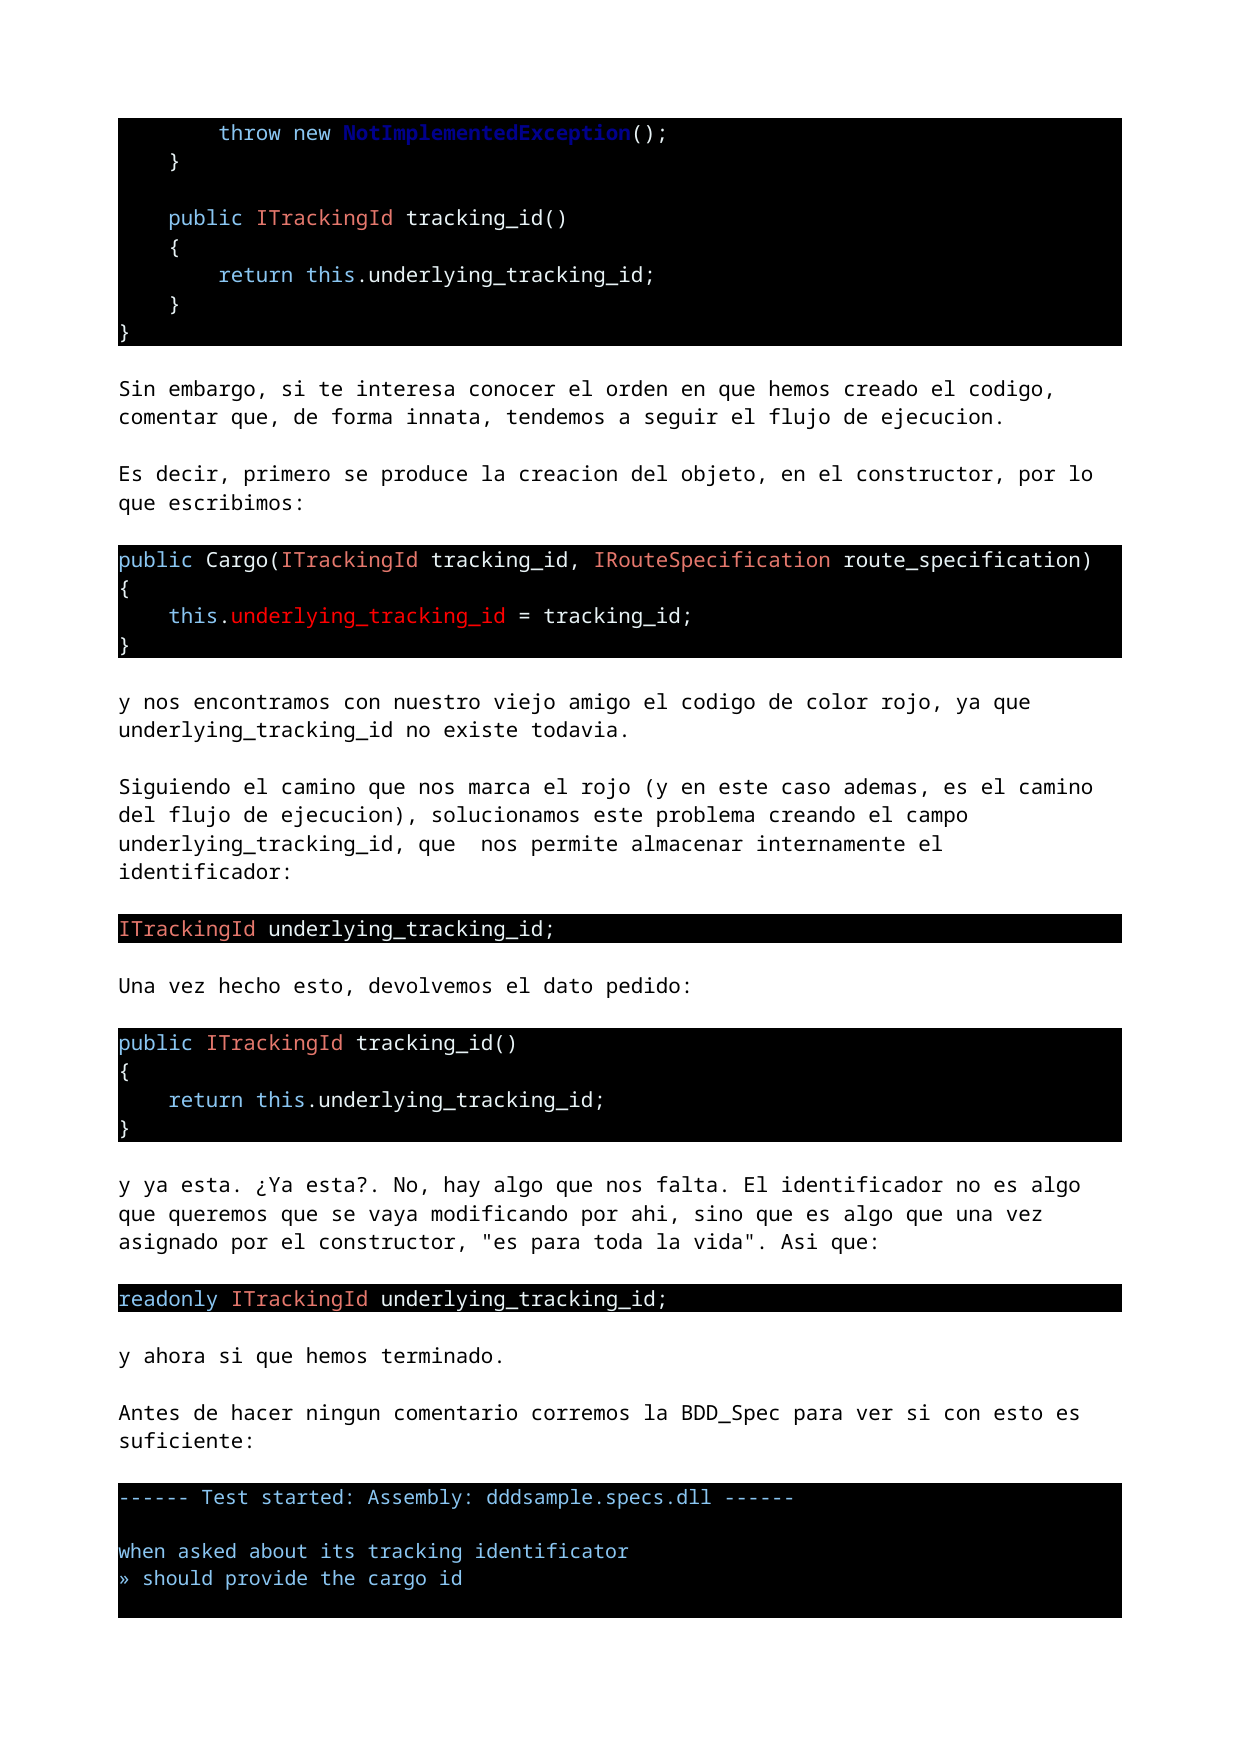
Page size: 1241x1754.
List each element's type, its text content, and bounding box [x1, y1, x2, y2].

text ------ Test started: Assembly: dddsample.specs.dll ------ [118, 1483, 1122, 1510]
text return this.underlying_tracking_id; [118, 1085, 1122, 1113]
text y nos encontramos con nuestro viejo amigo el codigo de color rojo, ya que underlying_tracking_id no existe todavia. [118, 687, 1122, 744]
text Es decir, primero se produce la creacion del objeto, en el constructor, por lo que escribimos: [118, 459, 1122, 516]
text Siguiendo el camino que nos marca el rojo (y en este caso ademas, es el camino del flujo de ejecucion), solucionamos este problema creando el campo underlying_tracking_id, que nos permite almacenar internamente el identificador: [118, 772, 1122, 886]
text y ahora si que hemos terminado. [118, 1341, 1122, 1369]
text } [118, 289, 1122, 317]
text } [118, 1113, 1122, 1142]
text this.underlying_tracking_id = tracking_id; [118, 602, 1122, 630]
text return this.underlying_tracking_id; [118, 260, 1122, 289]
text » should provide the cargo id [118, 1564, 1122, 1591]
text public ITrackingId tracking_id() [118, 1028, 1122, 1057]
text public ITrackingId tracking_id() [118, 203, 1122, 232]
text when asked about its tracking identificator [118, 1537, 1122, 1564]
text } [118, 317, 1122, 346]
text } [118, 147, 1122, 175]
text Sin embargo, si te interesa conocer el orden en que hemos creado el codigo, comentar que, de forma innata, tendemos a seguir el flujo de ejecucion. [118, 374, 1122, 431]
text { [118, 232, 1122, 260]
text readonly ITrackingId underlying_tracking_id; [118, 1284, 1122, 1312]
text Una vez hecho esto, devolvemos el dato pedido: [118, 971, 1122, 1000]
text public Cargo(ITrackingId tracking_id, IRouteSpecification route_specification) [118, 545, 1122, 573]
text } [118, 630, 1122, 658]
text { [118, 573, 1122, 602]
text throw new NotImplementedException(); [118, 118, 1122, 147]
text Antes de hacer ningun comentario corremos la BDD_Spec para ver si con esto es suficiente: [118, 1398, 1122, 1455]
text ITrackingId underlying_tracking_id; [118, 914, 1122, 943]
text { [118, 1057, 1122, 1085]
text y ya esta. ¿Ya esta?. No, hay algo que nos falta. El identificador no es algo que queremos que se vaya modificando por ahi, sino que es algo que una vez asignado por el constructor, "es para toda la vida". Asi que: [118, 1170, 1122, 1256]
